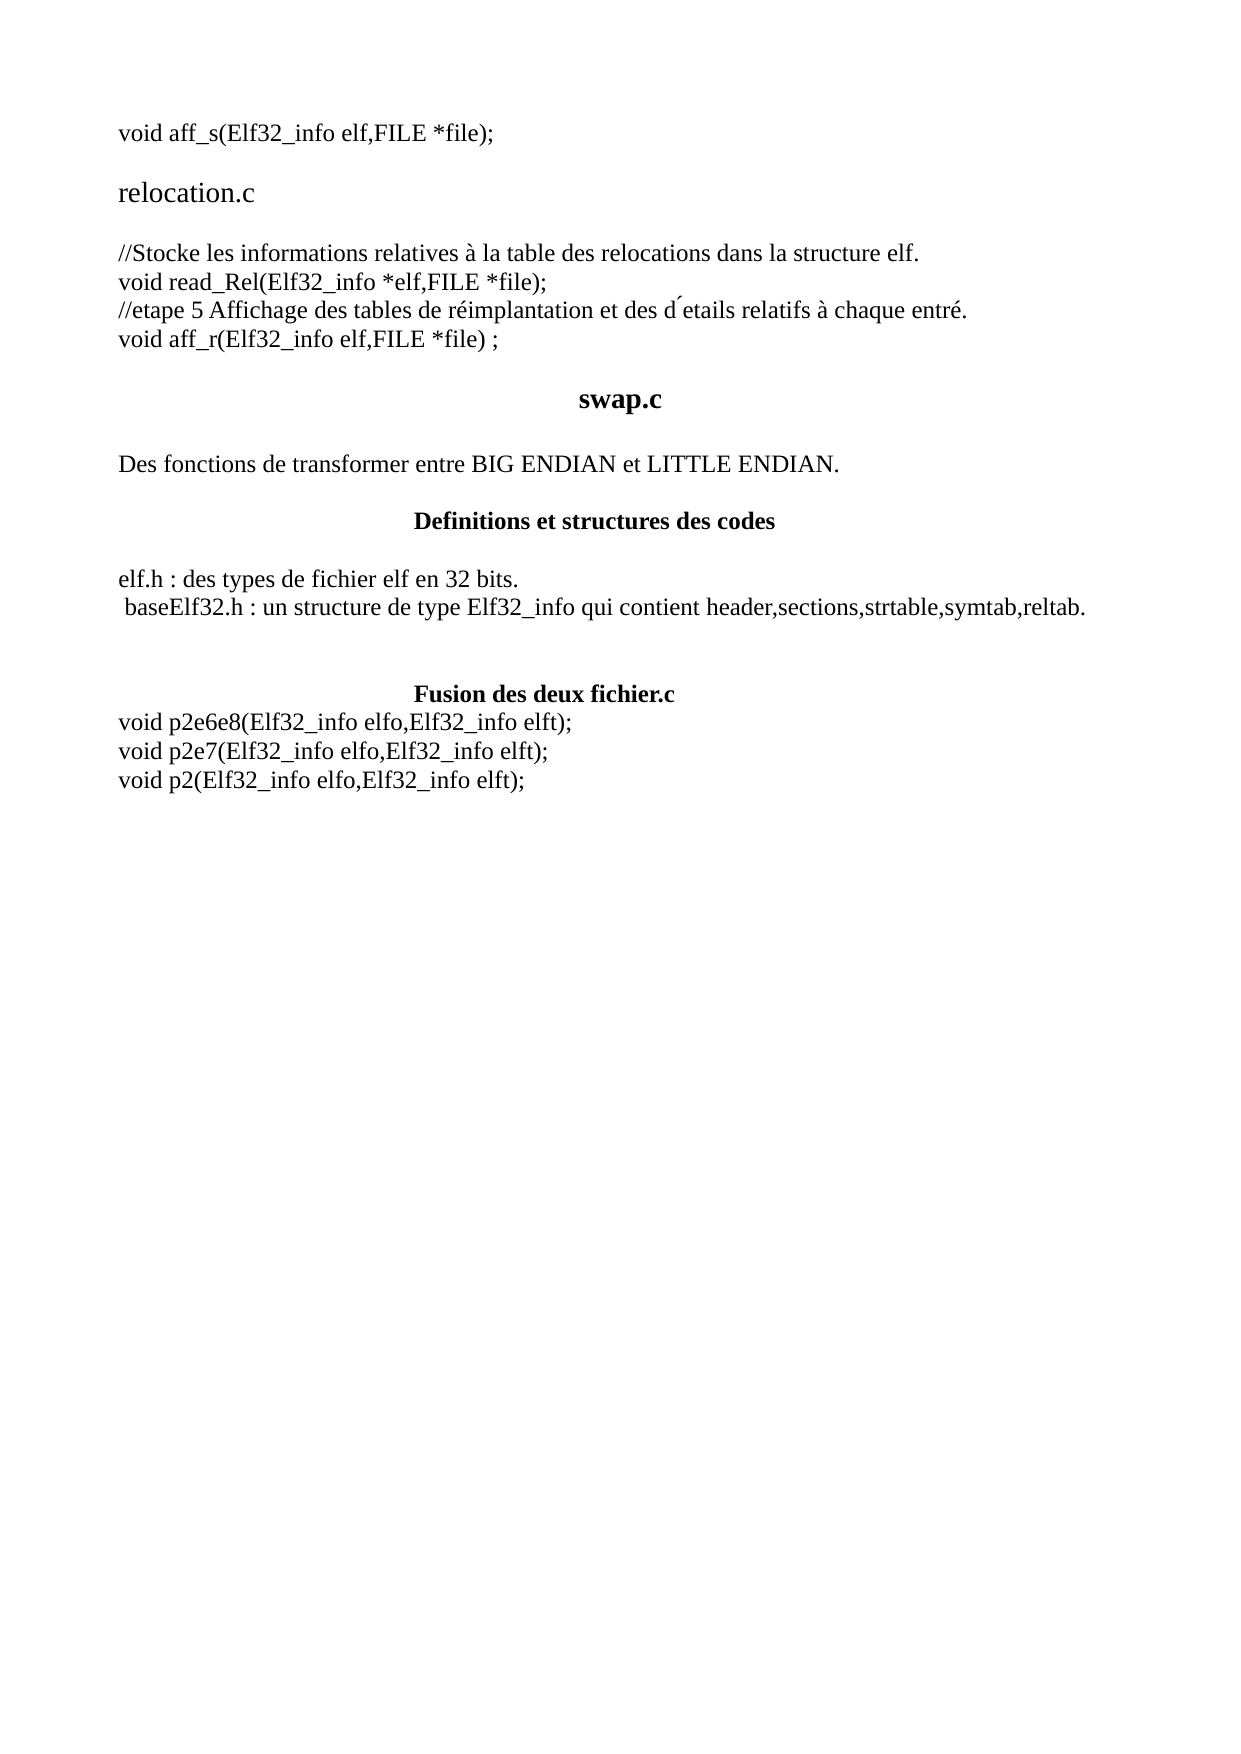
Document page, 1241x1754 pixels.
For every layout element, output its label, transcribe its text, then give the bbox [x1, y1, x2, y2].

text void p2(Elf32_info elfo,Elf32_info elft); [118, 765, 1122, 794]
text void aff_r(Elf32_info elf,FILE *file) ; [118, 324, 1122, 353]
text void p2e6e8(Elf32_info elfo,Elf32_info elft); [118, 707, 1122, 736]
text elf.h : des types de fichier elf en 32 bits. [118, 564, 1122, 592]
text //Stocke les informations relatives à la table des relocations dans la structure elf. [118, 238, 1122, 267]
text swap.c [118, 382, 1122, 415]
text Definitions et structures des codes [118, 506, 1122, 535]
text void aff_s(Elf32_info elf,FILE *file); [118, 118, 1122, 147]
text Fusion des deux fichier.c [118, 679, 1122, 707]
text baseElf32.h : un structure de type Elf32_info qui contient header,sections,strtable,symtab,reltab. [118, 592, 1122, 621]
text relocation.c [118, 176, 1122, 209]
text //etape 5 Affichage des tables de réimplantation et des d ́etails relatifs à chaque entré. [118, 295, 1122, 324]
text void read_Rel(Elf32_info *elf,FILE *file); [118, 267, 1122, 295]
text void p2e7(Elf32_info elfo,Elf32_info elft); [118, 736, 1122, 765]
text Des fonctions de transformer entre BIG ENDIAN et LITTLE ENDIAN. [118, 449, 1122, 477]
